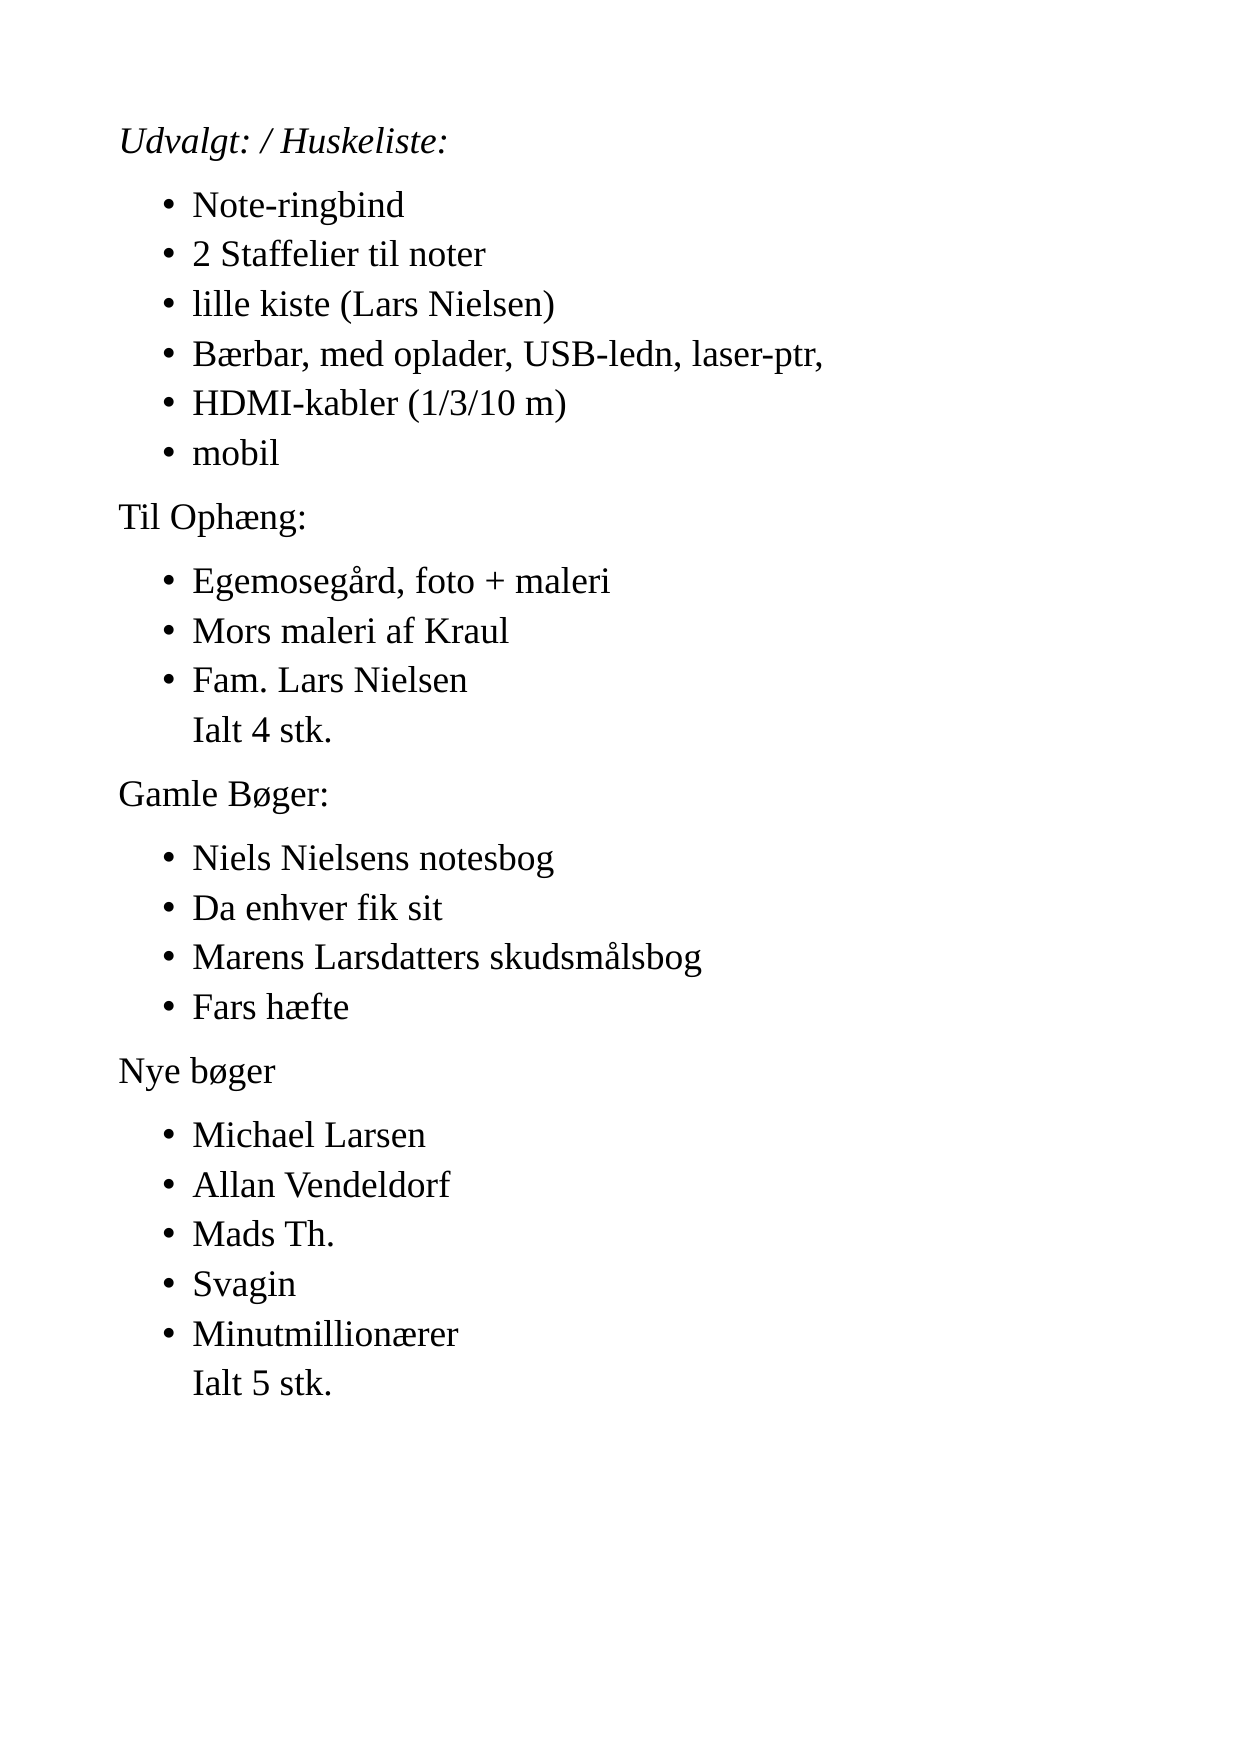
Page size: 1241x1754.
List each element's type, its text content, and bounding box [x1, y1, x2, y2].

list Da enhver fik sit [162, 885, 1122, 928]
list Minutmillionærer Ialt 5 stk. [162, 1311, 1122, 1404]
text Gamle Bøger: [118, 771, 1122, 814]
list Svagin [162, 1261, 1122, 1304]
list Mads Th. [162, 1212, 1122, 1255]
list Marens Larsdatters skudsmålsbog [162, 935, 1122, 978]
list Bærbar, med oplader, USB-ledn, laser-ptr, [162, 331, 1122, 374]
list mobil [162, 430, 1122, 473]
list Fam. Lars Nielsen Ialt 4 stk. [162, 658, 1122, 750]
list lille kiste (Lars Nielsen) [162, 281, 1122, 324]
list Niels Nielsens notesbog [162, 836, 1122, 879]
text Nye bøger [118, 1048, 1122, 1092]
list Allan Vendeldorf [162, 1162, 1122, 1205]
list Mors maleri af Kraul [162, 608, 1122, 651]
list Fars hæfte [162, 984, 1122, 1027]
list HDMI-kabler (1/3/10 m) [162, 381, 1122, 424]
list Egemosegård, foto + maleri [162, 558, 1122, 602]
list 2 Staffelier til noter [162, 232, 1122, 275]
text Til Ophæng: [118, 494, 1122, 537]
list Michael Larsen [162, 1113, 1122, 1156]
list Note-ringbind [162, 182, 1122, 225]
text Udvalgt: / Huskeliste: [118, 118, 1122, 161]
